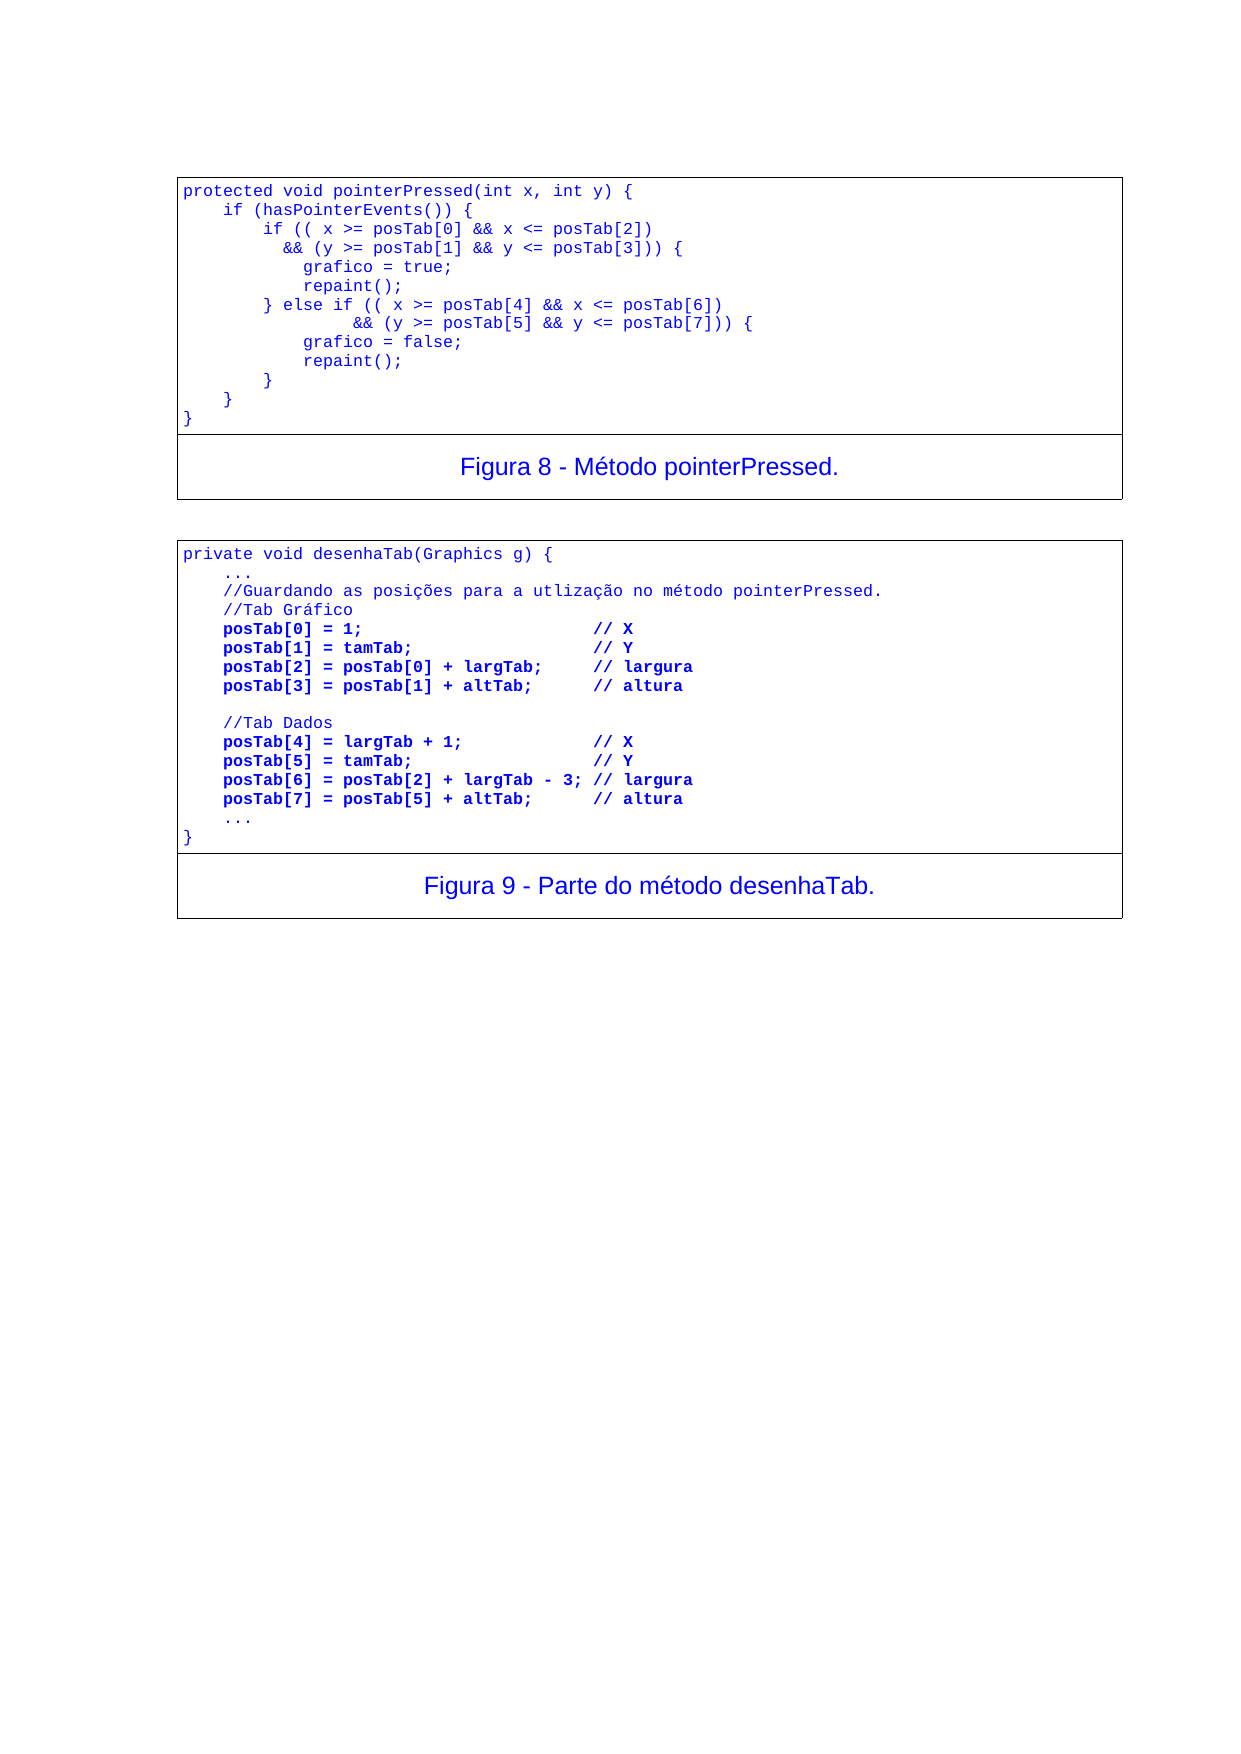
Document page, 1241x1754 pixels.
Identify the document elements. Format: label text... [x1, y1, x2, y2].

table_header protected void pointerPressed(int x, int y) { if (hasPointerEvents()) { if (( x >= posTab[0] && x <= posTab[2]) && (y >= posTab[1] && y <= posTab[3])) { grafico = true; repaint(); } else if (( x >= posTab[4] && x <= posTab[6]) && (y >= posTab[5] && y <= posTab[7])) { grafico = false; repaint(); } } } [178, 178, 1122, 434]
table_cell [177, 1164, 1122, 1229]
table_cell Figura 9 - Parte do método desenhaTab. [178, 854, 1122, 918]
table_cell Figura 8 - Método pointerPressed. [178, 435, 1122, 499]
table_header [177, 1134, 1122, 1164]
table_header [177, 500, 1122, 539]
table_header private void desenhaTab(Graphics g) { ... //Guardando as posições para a utlização no método pointerPressed. //Tab Gráfico posTab[0] = 1; // X posTab[1] = tamTab; // Y posTab[2] = posTab[0] + largTab; // largura posTab[3] = posTab[1] + altTab; // altura //Tab Dados posTab[4] = largTab + 1; // X posTab[5] = tamTab; // Y posTab[6] = posTab[2] + largTab - 3; // largura posTab[7] = posTab[5] + altTab; // altura ... } [178, 541, 1122, 853]
